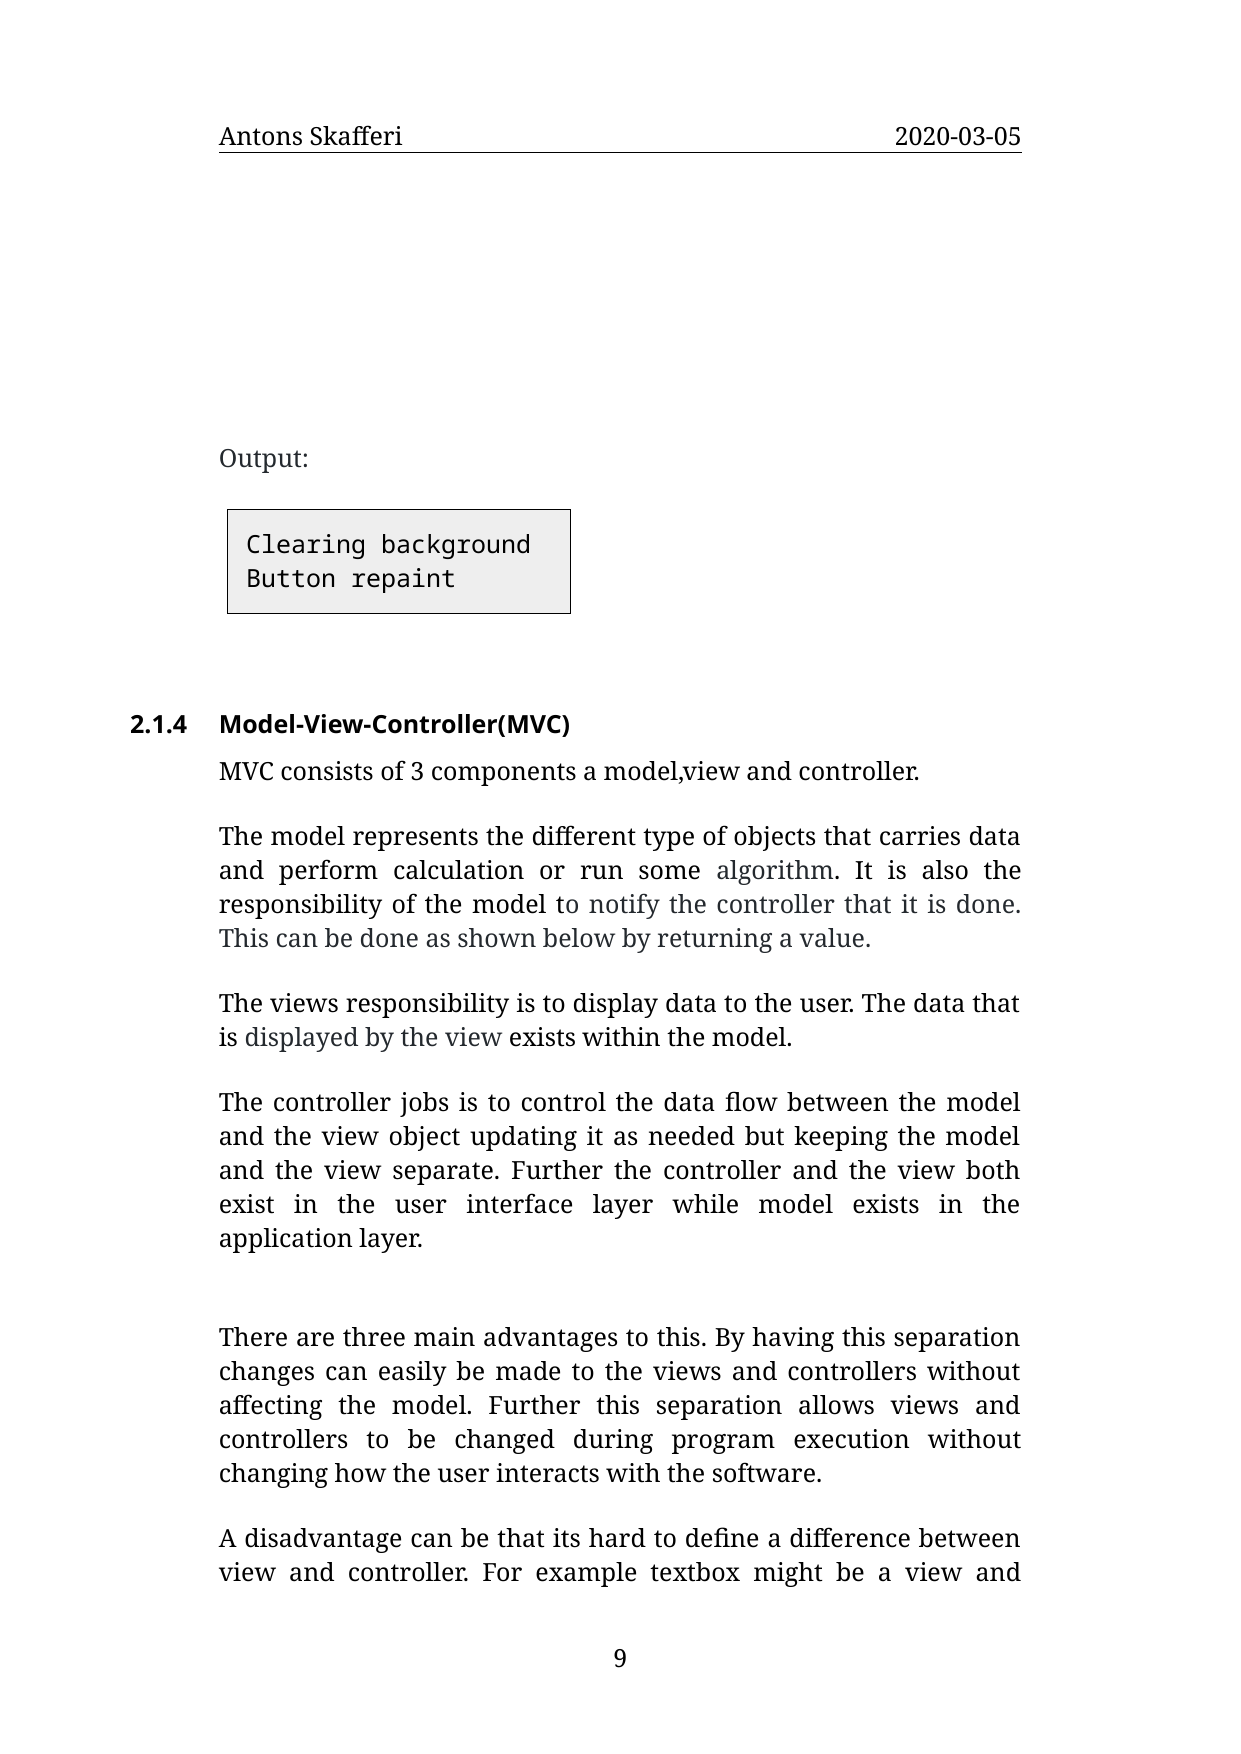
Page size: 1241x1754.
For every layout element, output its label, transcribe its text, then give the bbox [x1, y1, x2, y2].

text A disadvantage can be that its hard to define a difference between view and controller. For example textbox might be a view and [218, 1520, 1022, 1588]
text The views responsibility is to display data to the user. The data that is displayed by the view exists within the model. [218, 985, 1022, 1053]
subtitle Model-View-Controller(MVC) [130, 707, 1022, 741]
text Output: [218, 441, 1022, 475]
text The controller jobs is to control the data flow between the model and the view object updating it as needed but keeping the model and the view separate. Further the controller and the view both exist in the user interface layer while model exists in the application layer. [218, 1084, 1022, 1254]
text There are three main advantages to this. By having this separation changes can easily be made to the views and controllers without affecting the model. Further this separation allows views and controllers to be changed during program execution without changing how the user interacts with the software. [218, 1285, 1022, 1490]
text MVC consists of 3 components a model,view and controller. [218, 754, 1022, 788]
text The model represents the different type of objects that carries data and perform calculation or run some algorithm. It is also the responsibility of the model to notify the controller that it is done. This can be done as shown below by returning a value. [218, 818, 1022, 955]
